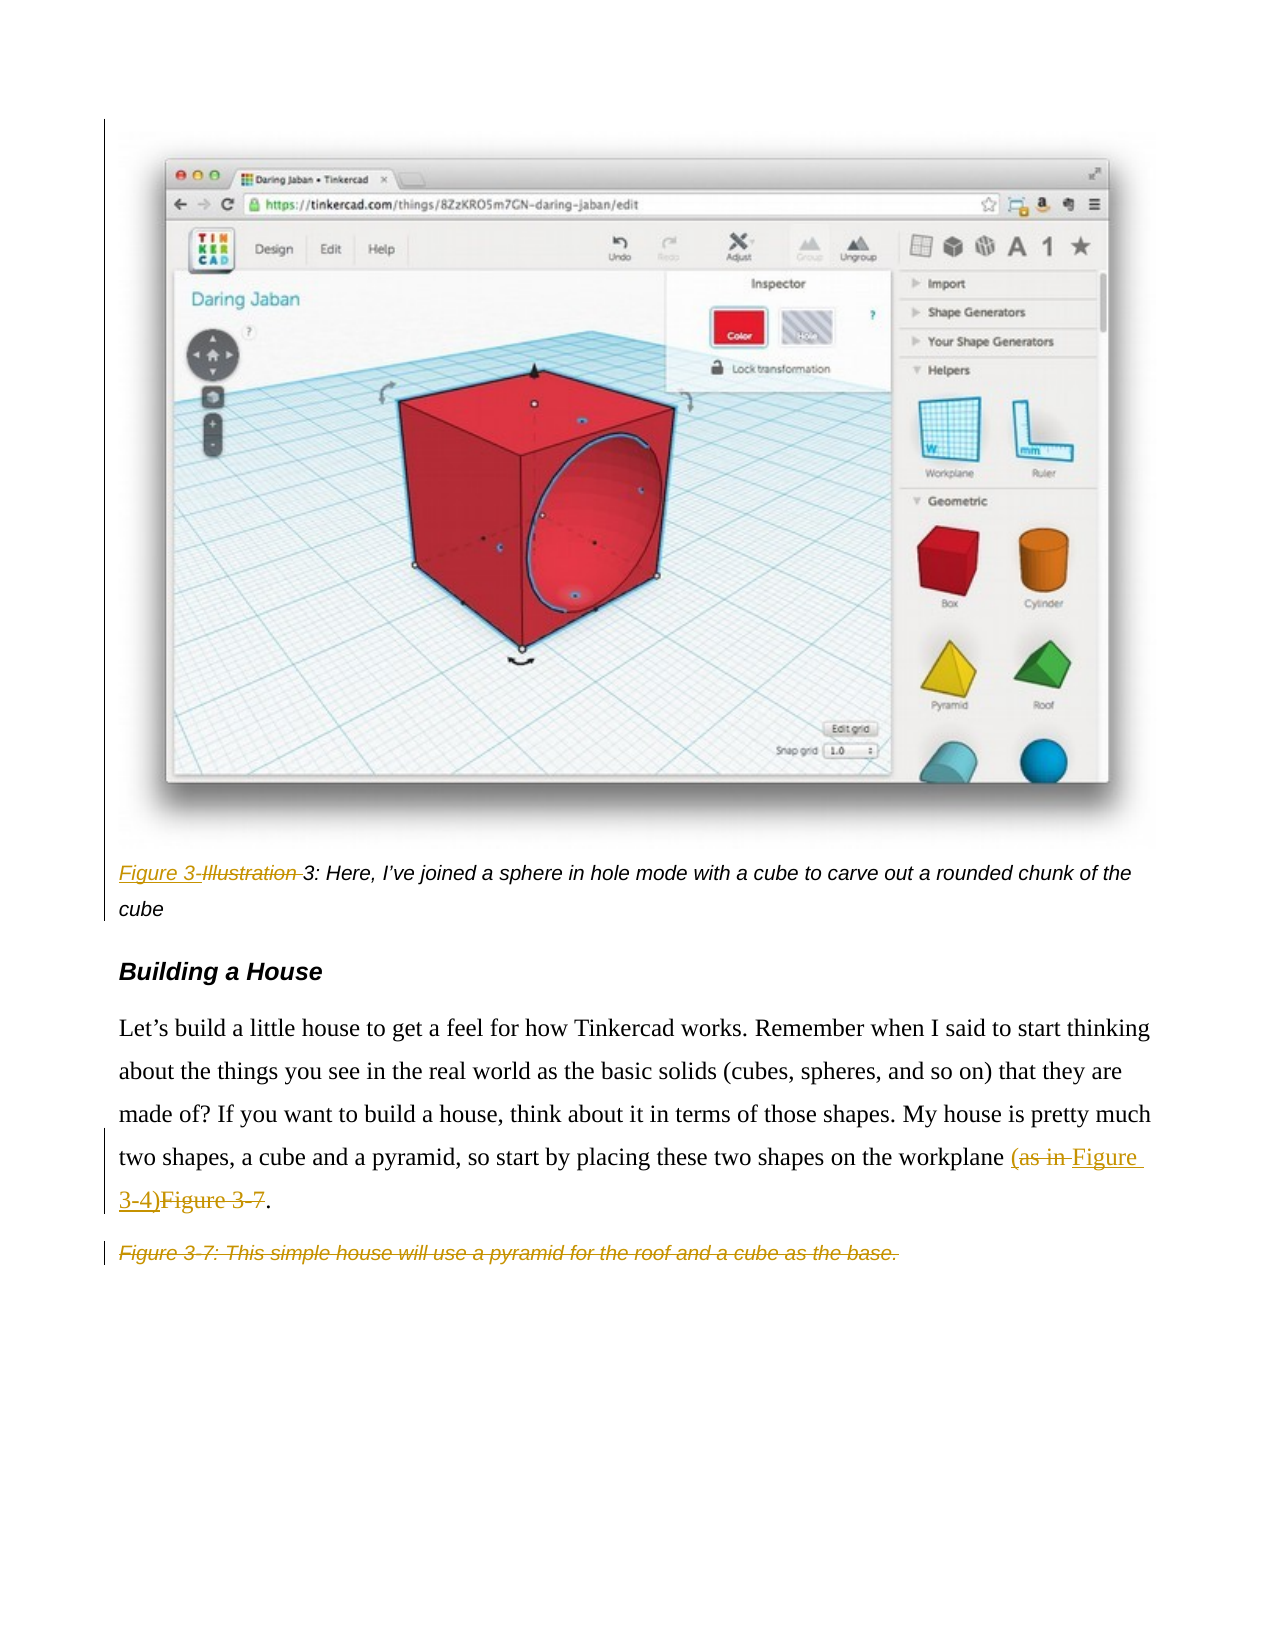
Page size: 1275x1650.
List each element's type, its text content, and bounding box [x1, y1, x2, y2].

text Let’s build a little house to get a feel for how Tinkercad works. Remember when I said to start thinking about the things you see in the real world as the basic solids (cubes, spheres, and so on) that they are made of? If you want to build a house, think about it in terms of those shapes. My house is pretty much two shapes, a cube and a pyramid, so start by placing these two shapes on the workplane (Figure 3-4). [118, 1013, 1156, 1214]
picture [118, 131, 1157, 849]
text Figure 3-3: Here, I’ve joined a sphere in hole mode with a cube to carve out a rounded chunk of the cube [118, 849, 1156, 921]
text Building a House [118, 957, 1156, 986]
